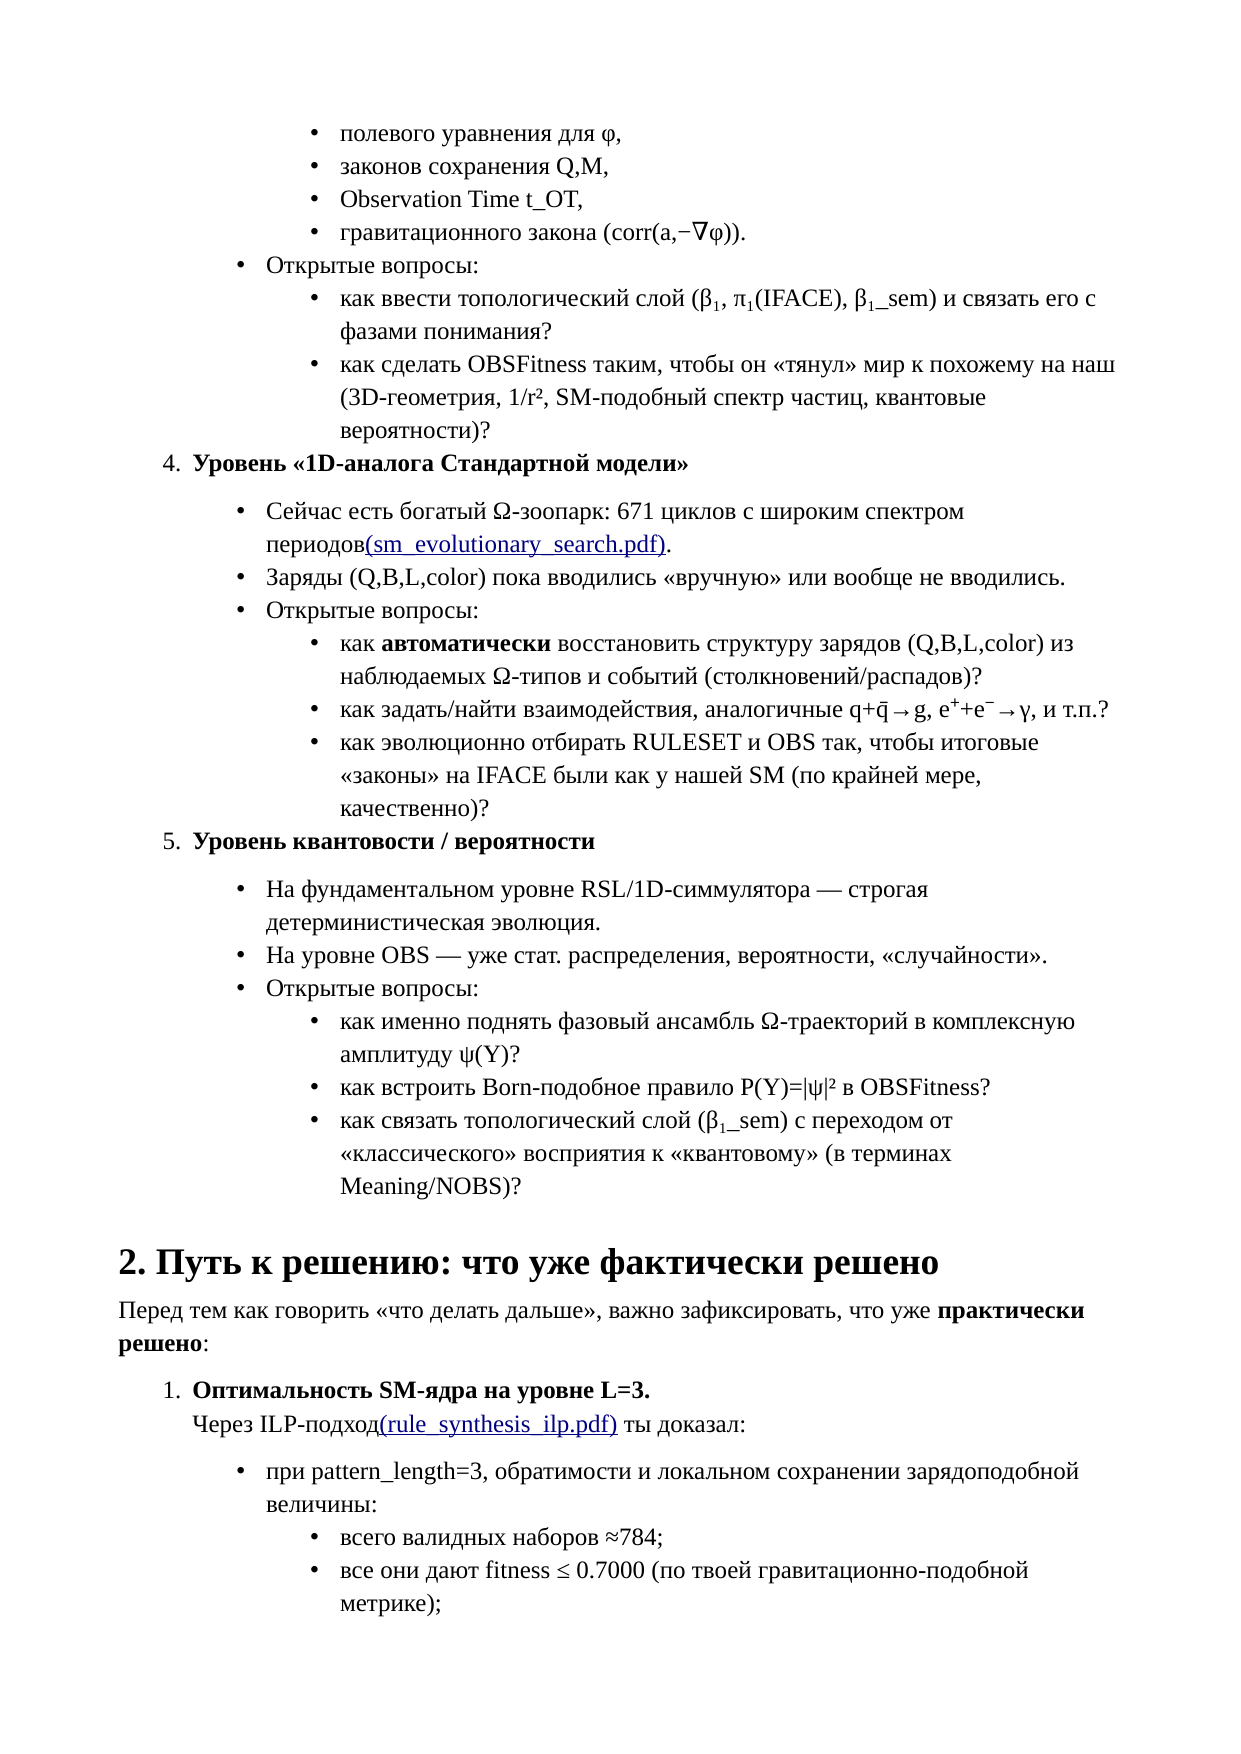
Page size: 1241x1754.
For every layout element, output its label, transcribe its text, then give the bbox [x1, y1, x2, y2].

list как автоматически восстановить структуру зарядов (Q,B,L,color) из наблюдаемых Ω‑типов и событий (столкновений/распадов)? [310, 628, 1122, 690]
list Observation Time t_OT, [310, 184, 1122, 213]
list как задать/найти взаимодействия, аналогичные q+q̄→g, e⁺+e⁻→γ, и т.п.? [310, 694, 1122, 723]
list при pattern_length=3, обратимости и локальном сохранении зарядоподобной величины: [236, 1456, 1122, 1518]
list Уровень «1D‑аналога Стандартной модели» [162, 448, 1122, 477]
list как именно поднять фазовый ансамбль Ω‑траекторий в комплексную амплитуду ψ(Y)? [310, 1006, 1122, 1068]
list На уровне OBS — уже стат. распределения, вероятности, «случайности». [236, 940, 1122, 968]
text Перед тем как говорить «что делать дальше», важно зафиксировать, что уже практически решено: [118, 1295, 1122, 1357]
list Открытые вопросы: [236, 973, 1122, 1002]
list как сделать OBSFitness таким, чтобы он «тянул» мир к похожему на наш (3D‑геометрия, 1/r², SM‑подобный спектр частиц, квантовые вероятности)? [310, 349, 1122, 444]
list как эволюционно отбирать RULESET и OBS так, чтобы итоговые «законы» на IFACE были как у нашей SM (по крайней мере, качественно)? [310, 727, 1122, 822]
list Открытые вопросы: [236, 595, 1122, 624]
list Уровень квантовости / вероятности [162, 826, 1122, 855]
subtitle 2. Путь к решению: что уже фактически решено [118, 1239, 1122, 1282]
list Оптимальность SM‑ядра на уровне L=3. Через ILP‑подход(rule_synthesis_ilp.pdf) ты доказал: [162, 1376, 1122, 1437]
list все они дают fitness ≤ 0.7000 (по твоей гравитационно‑подобной метрике); [310, 1555, 1122, 1617]
list Сейчас есть богатый Ω‑зоопарк: 671 циклов с широким спектром периодов(sm_evolutionary_search.pdf). [236, 496, 1122, 558]
list как связать топологический слой (β₁_sem) с переходом от «классического» восприятия к «квантовому» (в терминах Meaning/NOBS)? [310, 1105, 1122, 1200]
list Заряды (Q,B,L,color) пока вводились «вручную» или вообще не вводились. [236, 562, 1122, 591]
list На фундаментальном уровне RSL/1D‑симмулятора — строгая детерминистическая эволюция. [236, 874, 1122, 936]
list Открытые вопросы: [236, 250, 1122, 279]
list всего валидных наборов ≈784; [310, 1522, 1122, 1551]
list как встроить Born‑подобное правило P(Y)=|ψ|² в OBSFitness? [310, 1072, 1122, 1101]
list законов сохранения Q,M, [310, 151, 1122, 180]
list как ввести топологический слой (β₁, π₁(IFACE), β₁_sem) и связать его с фазами понимания? [310, 283, 1122, 345]
list полевого уравнения для φ, [310, 118, 1122, 147]
list гравитационного закона (corr(a,−∇φ)). [310, 217, 1122, 246]
